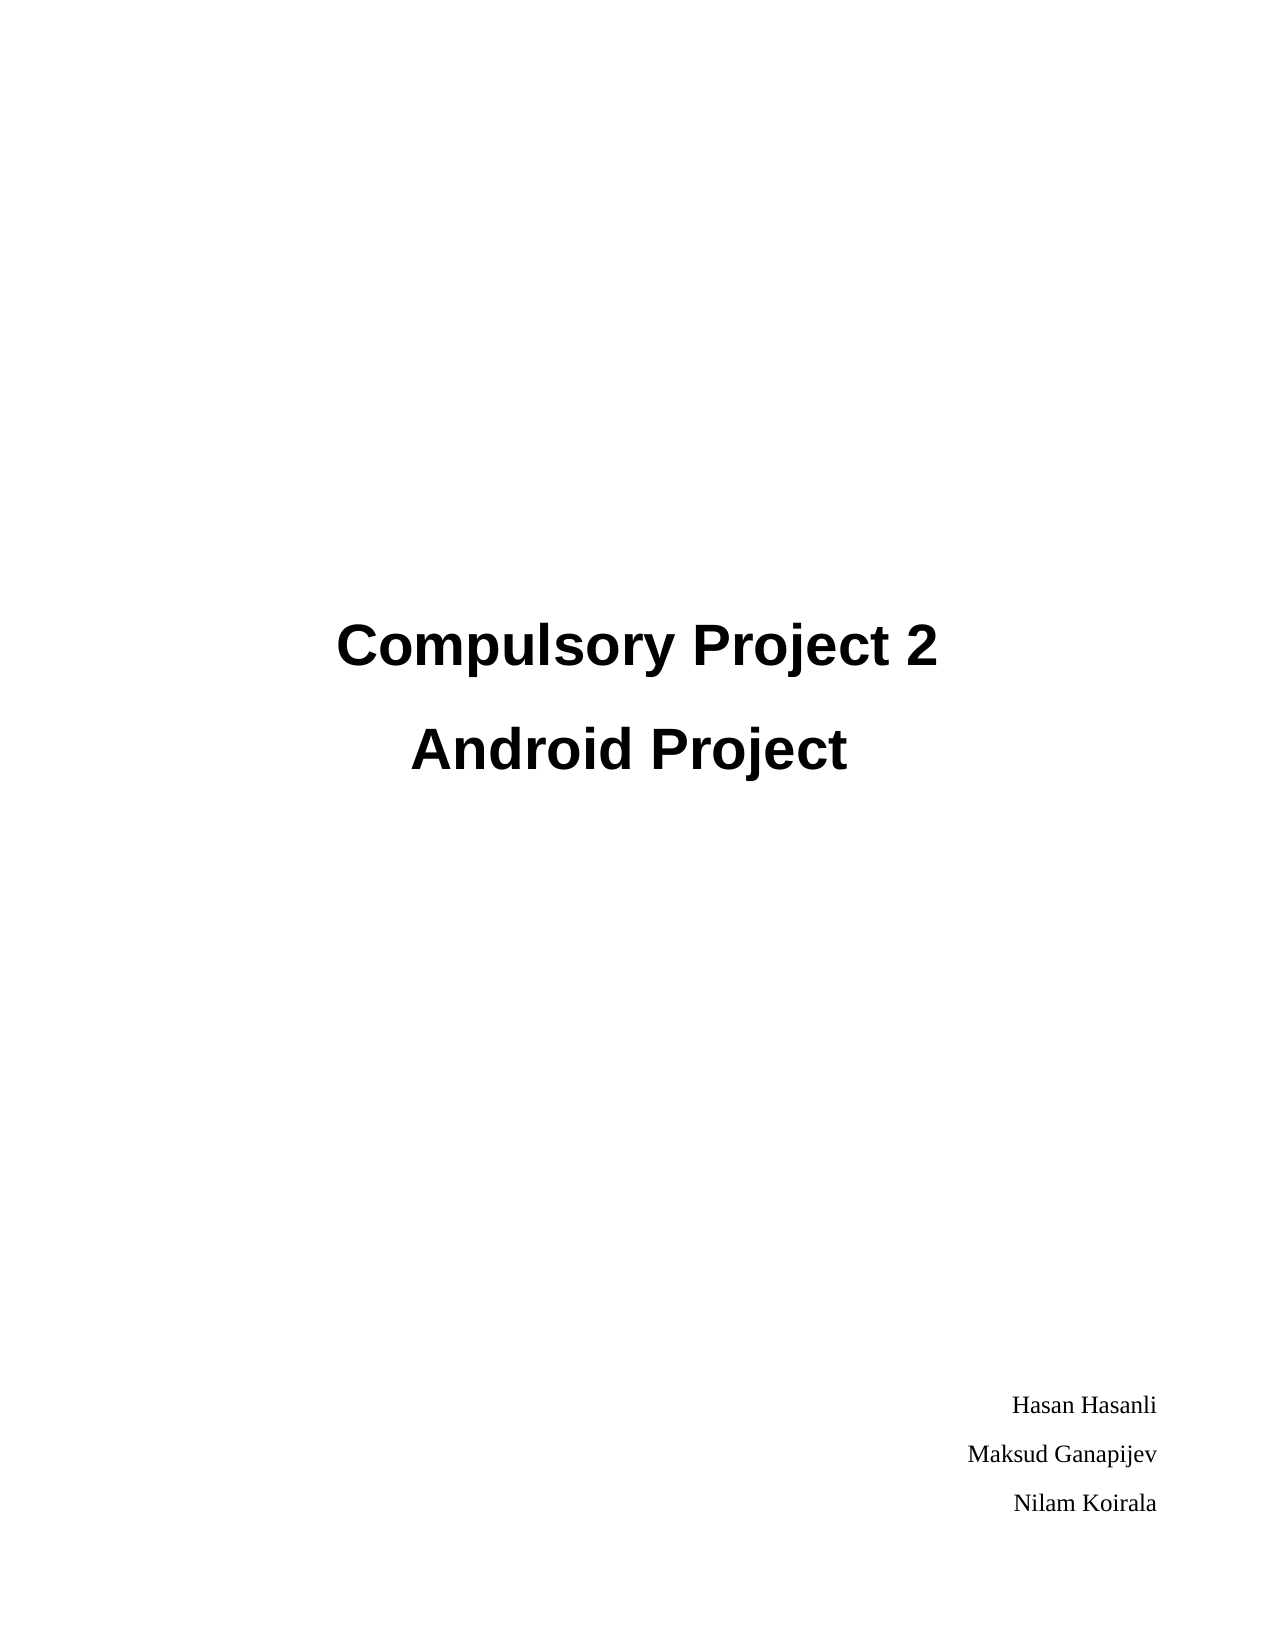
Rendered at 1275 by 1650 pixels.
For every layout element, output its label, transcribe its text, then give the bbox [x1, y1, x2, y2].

text Nilam Koirala [118, 1488, 1157, 1517]
title Compulsory Project 2 [118, 611, 1157, 678]
text Maksud Ganapijev [118, 1439, 1157, 1468]
text Hasan Hasanli [118, 1390, 1157, 1419]
title Android Project [118, 715, 1157, 782]
